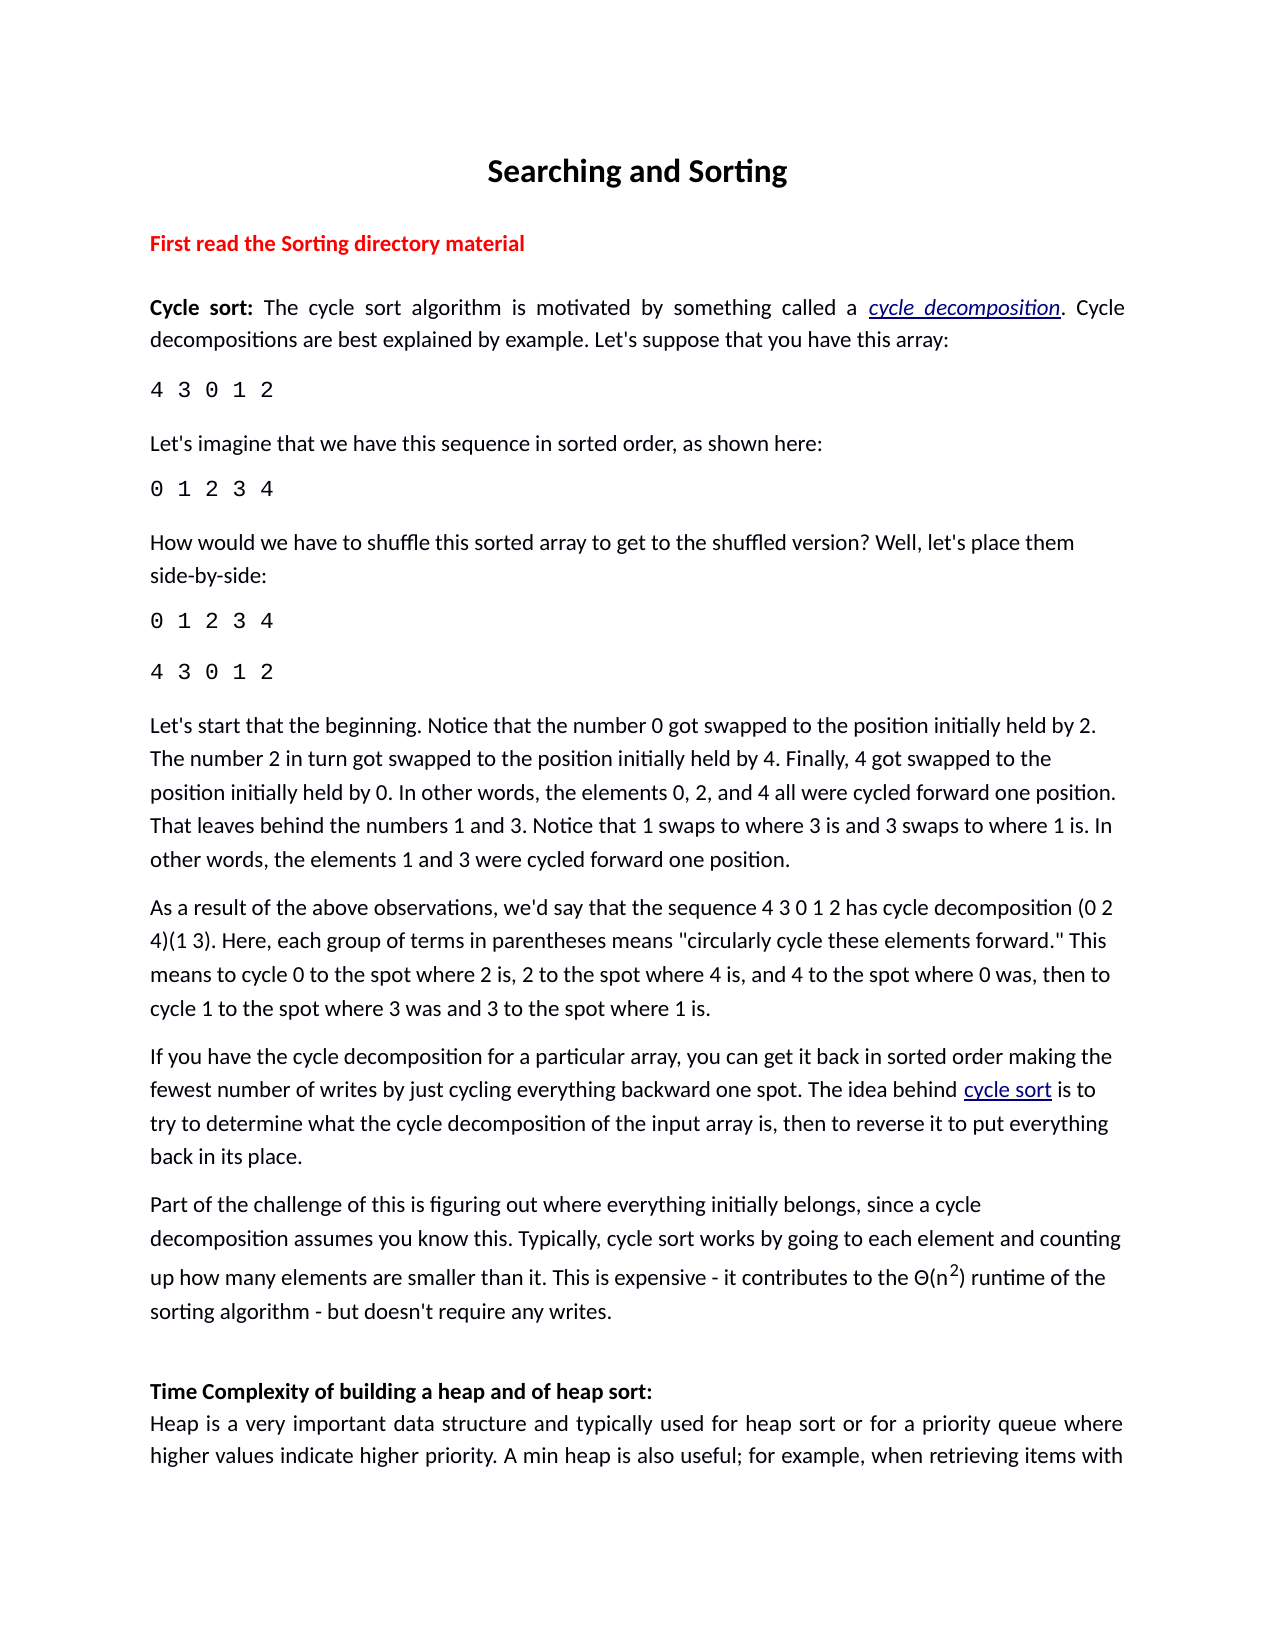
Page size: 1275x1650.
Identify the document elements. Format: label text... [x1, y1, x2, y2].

text Let's start that the beginning. Notice that the number 0 got swapped to the position initially held by 2. The number 2 in turn got swapped to the position initially held by 4. Finally, 4 got swapped to the position initially held by 0. In other words, the elements 0, 2, and 4 all were cycled forward one position. That leaves behind the numbers 1 and 3. Notice that 1 swaps to where 3 is and 3 swaps to where 1 is. In other words, the elements 1 and 3 were cycled forward one position. [150, 711, 1125, 873]
list Time Complexity of building a heap and of heap sort: [150, 1377, 1125, 1405]
list First read the Sorting directory material [150, 229, 1125, 257]
text As a result of the above observations, we'd say that the sequence 4 3 0 1 2 has cycle decomposition (0 2 4)(1 3). Here, each group of terms in parentheses means "circularly cycle these elements forward." This means to cycle 0 to the spot where 2 is, 2 to the spot where 4 is, and 4 to the spot where 0 was, then to cycle 1 to the spot where 3 was and 3 to the spot where 1 is. [150, 893, 1125, 1022]
list Searching and Sorting [150, 150, 1125, 191]
text 0 1 2 3 4 [150, 609, 1125, 636]
text 4 3 0 1 2 [150, 660, 1125, 686]
text 0 1 2 3 4 [150, 477, 1125, 503]
list Cycle sort: The cycle sort algorithm is motivated by something called a cycle decomposition. Cycle decompositions are best explained by example. Let's suppose that you have this array: [150, 293, 1125, 353]
text How would we have to shuffle this sorted array to get to the shuffled version? Well, let's place them side-by-side: [150, 528, 1125, 589]
text Part of the challenge of this is figuring out where everything initially belongs, since a cycle decomposition assumes you know this. Typically, cycle sort works by going to each element and counting up how many elements are smaller than it. This is expensive - it contributes to the Θ(n2) runtime of the sorting algorithm - but doesn't require any writes. [150, 1191, 1125, 1325]
text If you have the cycle decomposition for a particular array, you can get it back in sorted order making the fewest number of writes by just cycling everything backward one spot. The idea behind cycle sort is to try to determine what the cycle decomposition of the input array is, then to reverse it to put everything back in its place. [150, 1042, 1125, 1171]
text Let's imagine that we have this sequence in sorted order, as shown here: [150, 429, 1125, 457]
list Heap is a very important data structure and typically used for heap sort or for a priority queue where higher values indicate higher priority. A min heap is also useful; for example, when retrieving items with [150, 1409, 1125, 1469]
text 4 3 0 1 2 [150, 378, 1125, 404]
